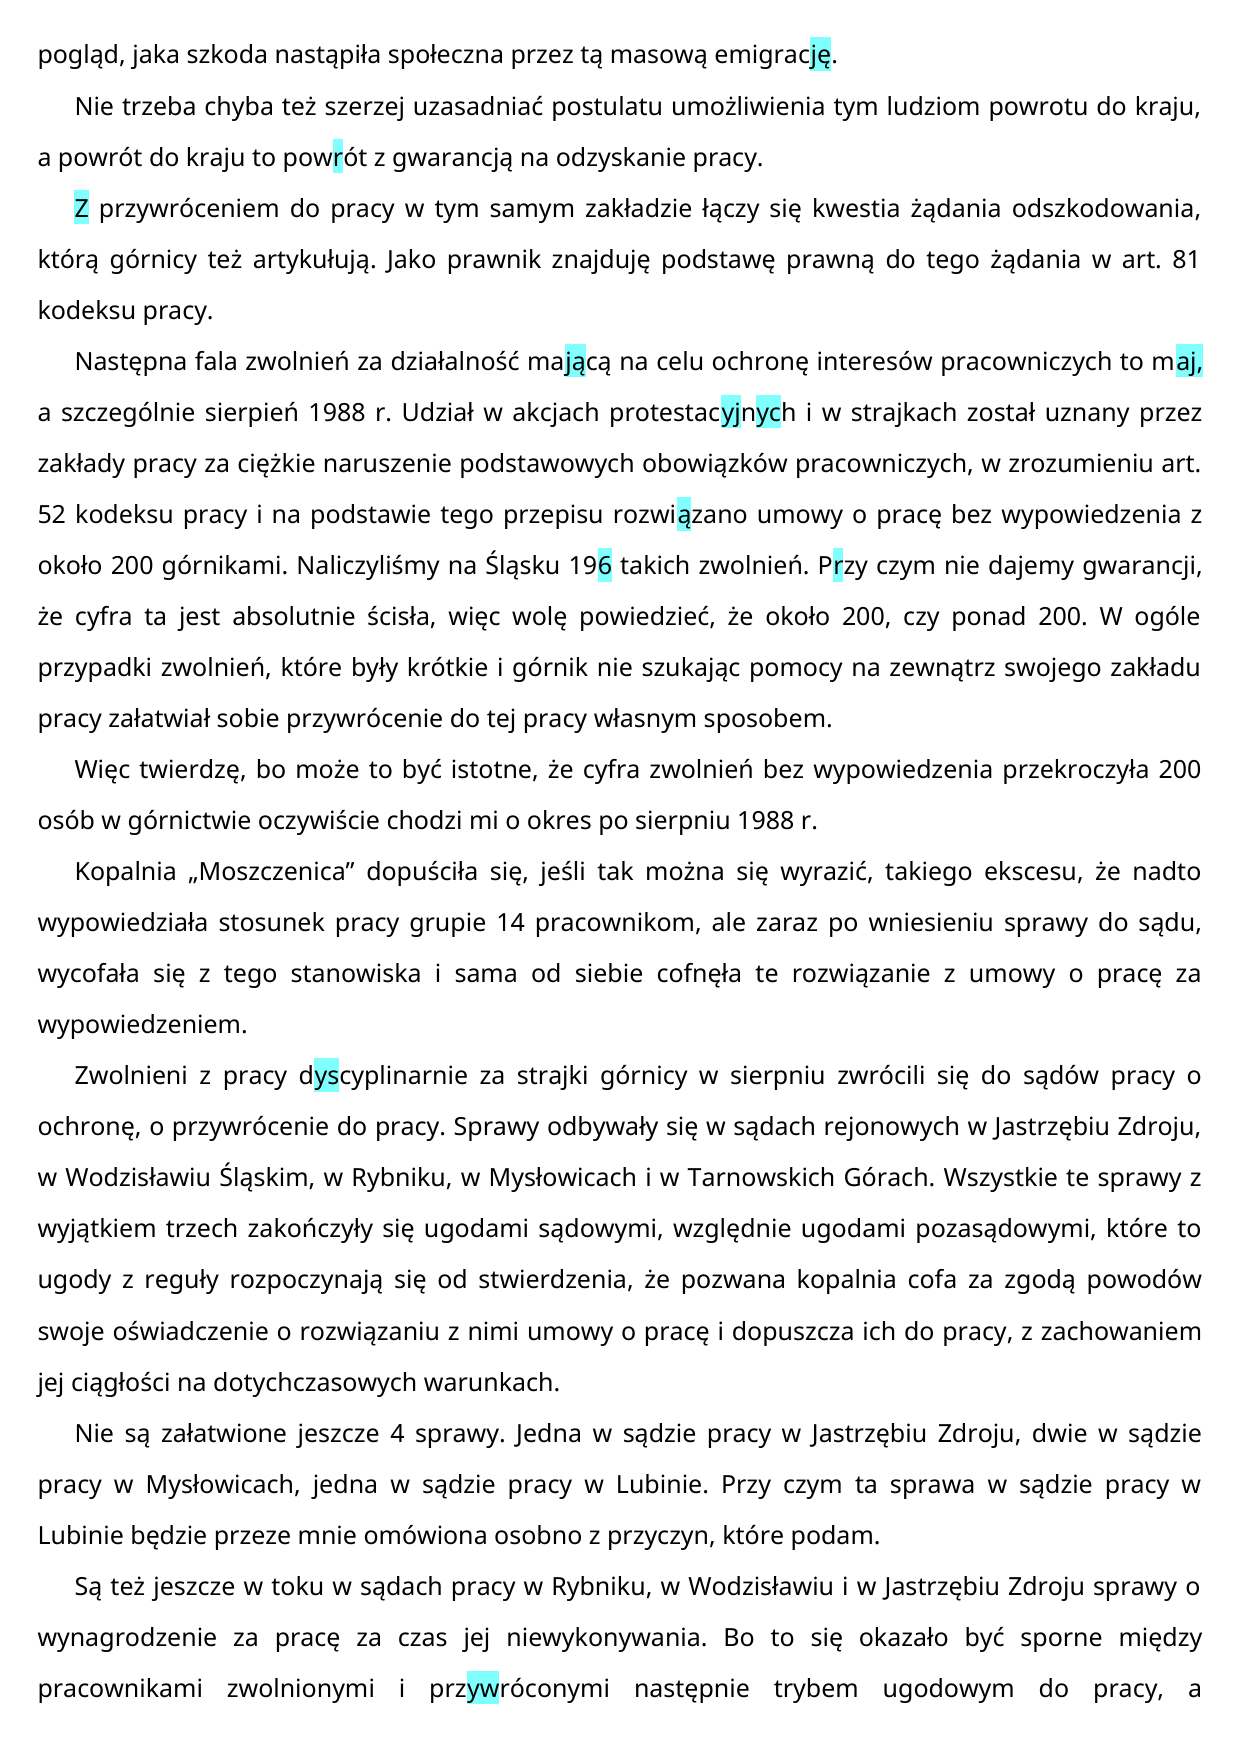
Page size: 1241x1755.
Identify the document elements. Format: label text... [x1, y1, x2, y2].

text Z przywróceniem do pracy w tym samym zakładzie łączy się kwestia żądania odszkodowania, którą górnicy też artykułują. Jako prawnik znajduję podstawę prawną do tego żądania w art. 81 kodeksu pracy. [37, 190, 1203, 326]
text Więc twierdzę, bo może to być istotne, że cyfra zwolnień bez wypowiedzenia przekroczyła 200 osób w górnictwie oczywiście chodzi mi o okres po sierpniu 1988 r. [37, 752, 1203, 837]
text pogląd, jaka szkoda nastąpiła społeczna przez tą masową emigrację. [37, 37, 1203, 71]
text Nie są załatwione jeszcze 4 sprawy. Jedna w sądzie pracy w Jastrzębiu Zdroju, dwie w sądzie pracy w Mysłowicach, jedna w sądzie pracy w Lubinie. Przy czym ta sprawa w sądzie pracy w Lubinie będzie przeze mnie omówiona osobno z przyczyn, które podam. [37, 1415, 1203, 1551]
text Zwolnieni z pracy dyscyplinarnie za strajki górnicy w sierpniu zwrócili się do sądów pracy o ochronę, o przywrócenie do pracy. Sprawy odbywały się w sądach rejonowych w Jastrzębiu Zdroju, w Wodzisławiu Śląskim, w Rybniku, w Mysłowicach i w Tarnowskich Górach. Wszystkie te sprawy z wyjątkiem trzech zakończyły się ugodami sądowymi, względnie ugodami pozasądowymi, które to ugody z reguły rozpoczynają się od stwierdzenia, że pozwana kopalnia cofa za zgodą powodów swoje oświadczenie o rozwiązaniu z nimi umowy o pracę i dopuszcza ich do pracy, z zachowaniem jej ciągłości na dotychczasowych warunkach. [37, 1058, 1203, 1398]
text Są też jeszcze w toku w sądach pracy w Rybniku, w Wodzisławiu i w Jastrzębiu Zdroju sprawy o wynagrodzenie za pracę za czas jej niewykonywania. Bo to się okazało być sporne między pracownikami zwolnionymi i przywróconymi następnie trybem ugodowym do pracy, a [37, 1568, 1203, 1704]
text Nie trzeba chyba też szerzej uzasadniać postulatu umożliwienia tym ludziom powrotu do kraju, a powrót do kraju to powrót z gwarancją na odzyskanie pracy. [37, 88, 1203, 173]
text Kopalnia „Moszczenica” dopuściła się, jeśli tak można się wyrazić, takiego ekscesu, że nadto wypowiedziała stosunek pracy grupie 14 pracownikom, ale zaraz po wniesieniu sprawy do sądu, wycofała się z tego stanowiska i sama od siebie cofnęła te rozwiązanie z umowy o pracę za wypowiedzeniem. [37, 854, 1203, 1041]
text Następna fala zwolnień za działalność mającą na celu ochronę interesów pracowniczych to maj, a szczególnie sierpień 1988 r. Udział w akcjach protestacyjnych i w strajkach został uznany przez zakłady pracy za ciężkie naruszenie podstawowych obowiązków pracowniczych, w zrozumieniu art. 52 kodeksu pracy i na podstawie tego przepisu rozwiązano umowy o pracę bez wypowiedzenia z około 200 górnikami. Naliczyliśmy na Śląsku 196 takich zwolnień. Przy czym nie dajemy gwarancji, że cyfra ta jest absolutnie ścisła, więc wolę powiedzieć, że około 200, czy ponad 200. W ogóle przypadki zwolnień, które były krótkie i górnik nie szukając pomocy na zewnątrz swojego zakładu pracy załatwiał sobie przywrócenie do tej pracy własnym sposobem. [37, 343, 1203, 735]
